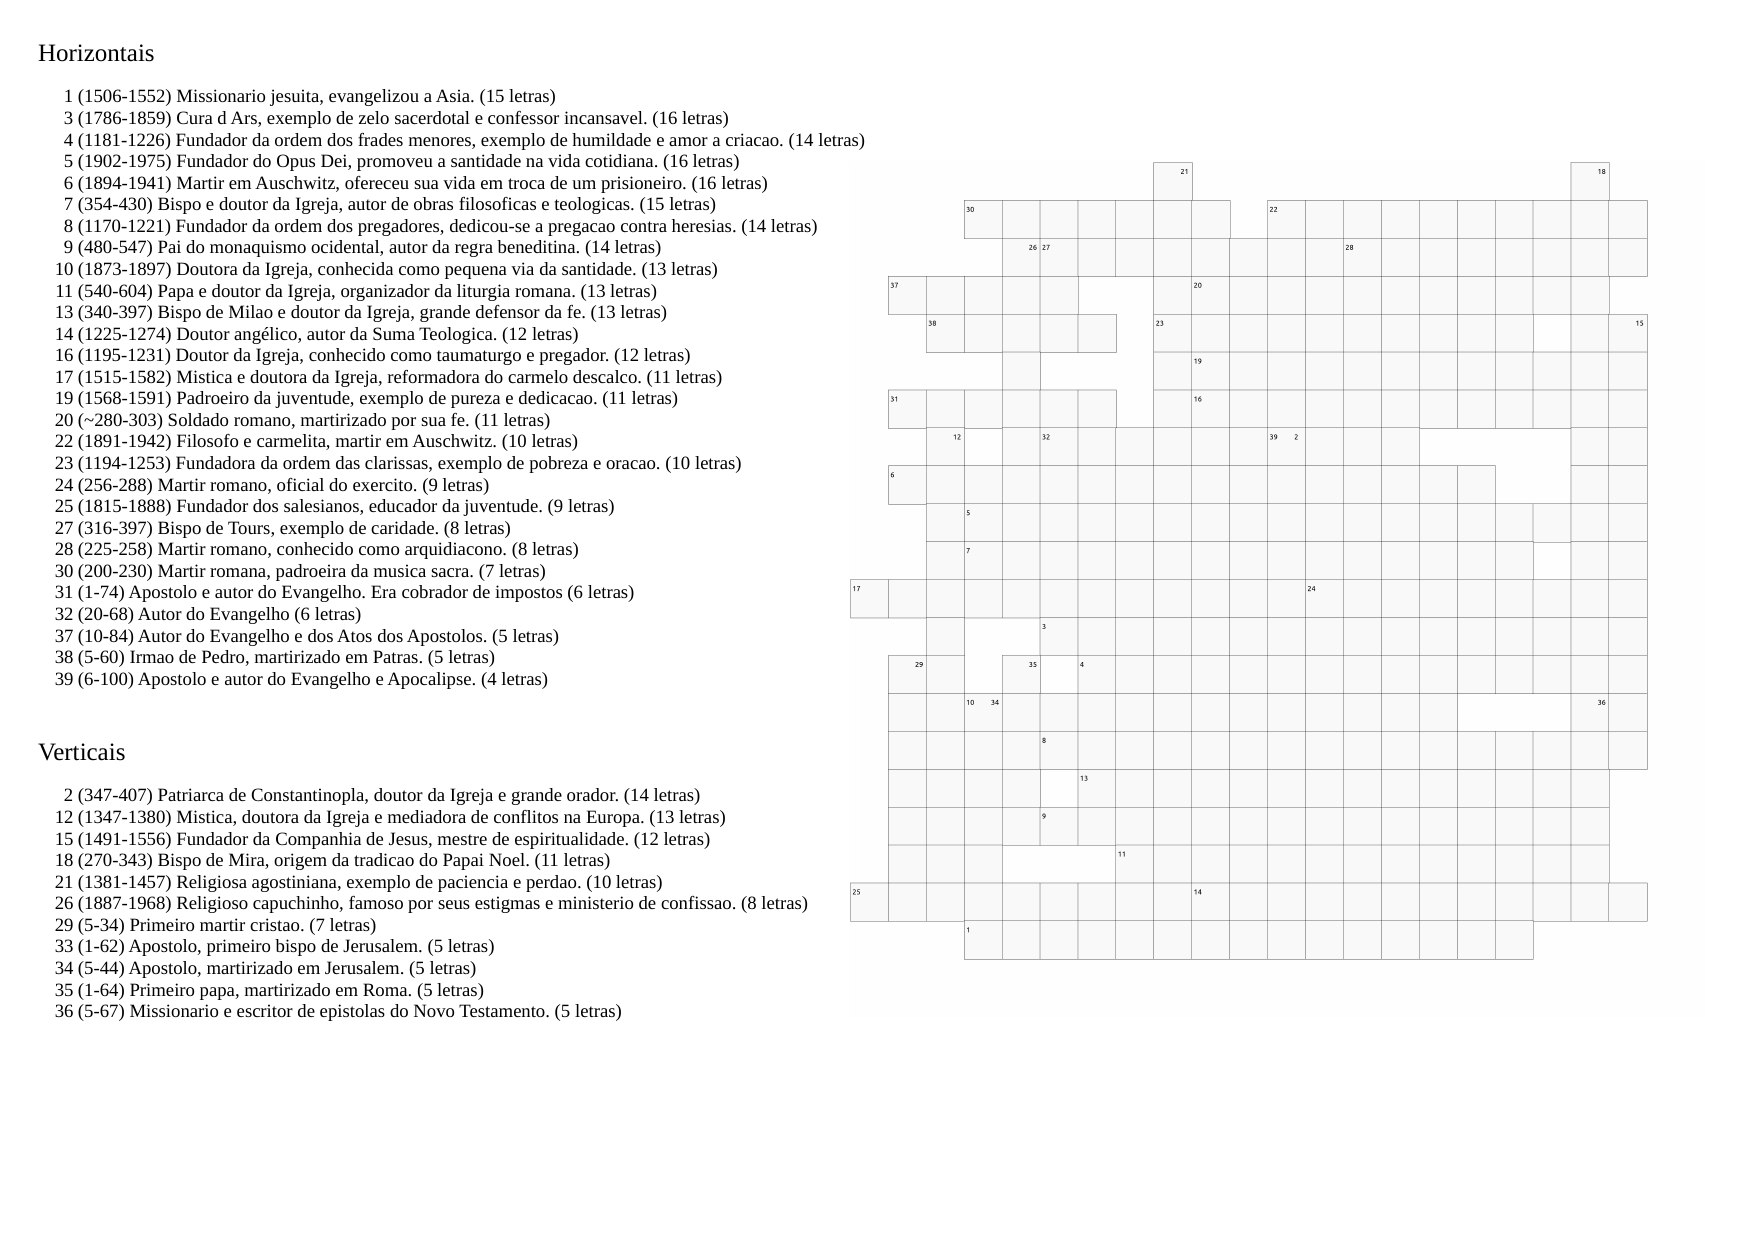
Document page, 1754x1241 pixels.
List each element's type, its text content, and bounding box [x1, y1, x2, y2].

table_cell (1181-1226) Fundador da ordem dos frades menores, exemplo de humildade e amor a criacao. (14 letras) [73, 129, 870, 150]
table_cell 3 [38, 107, 73, 128]
table_cell 5 [38, 150, 73, 172]
table_cell 6 [38, 172, 73, 193]
table_cell (1381-1457) Religiosa agostiniana, exemplo de paciencia e perdao. (10 letras) [73, 871, 849, 892]
table_cell 20 [38, 409, 73, 430]
table_cell (1815-1888) Fundador dos salesianos, educador da juventude. (9 letras) [73, 495, 849, 517]
table_cell 26 [38, 892, 73, 914]
table_cell (256-288) Martir romano, oficial do exercito. (9 letras) [73, 474, 849, 495]
table_cell (5-34) Primeiro martir cristao. (7 letras) [73, 914, 849, 935]
table_cell 29 [38, 914, 73, 935]
table_cell 13 [38, 301, 73, 323]
table_cell 18 [38, 849, 73, 871]
table_cell (540-604) Papa e doutor da Igreja, organizador da liturgia romana. (13 letras) [73, 280, 849, 301]
table_cell (1786-1859) Cura d Ars, exemplo de zelo sacerdotal e confessor incansavel. (16 letras) [73, 107, 870, 128]
table_header 2 [38, 784, 73, 806]
table_cell (6-100) Apostolo e autor do Evangelho e Apocalipse. (4 letras) [73, 668, 849, 689]
table_cell (10-84) Autor do Evangelho e dos Atos dos Apostolos. (5 letras) [73, 625, 849, 646]
table_cell (354-430) Bispo e doutor da Igreja, autor de obras filosoficas e teologicas. (15 letras) [73, 193, 849, 215]
table_cell (1491-1556) Fundador da Companhia de Jesus, mestre de espiritualidade. (12 letras) [73, 828, 849, 849]
table_cell 15 [38, 828, 73, 849]
table_cell (480-547) Pai do monaquismo ocidental, autor da regra beneditina. (14 letras) [73, 236, 849, 258]
table_cell 32 [38, 603, 73, 624]
table_cell (5-44) Apostolo, martirizado em Jerusalem. (5 letras) [73, 957, 849, 978]
table_cell (5-60) Irmao de Pedro, martirizado em Patras. (5 letras) [73, 646, 849, 668]
table_cell 25 [38, 495, 73, 517]
table_header (1506-1552) Missionario jesuita, evangelizou a Asia. (15 letras) [73, 85, 870, 107]
table_cell 24 [38, 474, 73, 495]
table_cell 30 [38, 560, 73, 581]
table_cell 37 [38, 625, 73, 646]
table_cell 33 [38, 935, 73, 957]
table_cell 27 [38, 517, 73, 538]
table_cell 38 [38, 646, 73, 668]
table_cell (1887-1968) Religioso capuchinho, famoso por seus estigmas e ministerio de confissao. (8 letras) [73, 892, 849, 914]
table_header (347-407) Patriarca de Constantinopla, doutor da Igreja e grande orador. (14 letras) [73, 784, 849, 806]
table_cell (20-68) Autor do Evangelho (6 letras) [73, 603, 849, 624]
table_cell (1-74) Apostolo e autor do Evangelho. Era cobrador de impostos (6 letras) [73, 581, 849, 603]
table_cell 9 [38, 236, 73, 258]
table_cell (200-230) Martir romana, padroeira da musica sacra. (7 letras) [73, 560, 849, 581]
table_cell 36 [38, 1000, 73, 1022]
table_cell (1891-1942) Filosofo e carmelita, martir em Auschwitz. (10 letras) [73, 430, 849, 452]
table_cell (1225-1274) Doutor angélico, autor da Suma Teologica. (12 letras) [73, 323, 849, 344]
picture [849, 161, 1706, 1018]
table_cell (5-67) Missionario e escritor de epistolas do Novo Testamento. (5 letras) [73, 1000, 870, 1022]
table_cell 4 [38, 129, 73, 150]
table_cell (1194-1253) Fundadora da ordem das clarissas, exemplo de pobreza e oracao. (10 letras) [73, 452, 849, 473]
table_cell 21 [38, 871, 73, 892]
table_cell 17 [38, 366, 73, 387]
table_cell (1195-1231) Doutor da Igreja, conhecido como taumaturgo e pregador. (12 letras) [73, 344, 849, 366]
table_cell (1568-1591) Padroeiro da juventude, exemplo de pureza e dedicacao. (11 letras) [73, 387, 849, 409]
table_cell 22 [38, 430, 73, 452]
table_cell 39 [38, 668, 73, 689]
table_cell 10 [38, 258, 73, 279]
table_cell 14 [38, 323, 73, 344]
text Horizontais [38, 38, 1716, 67]
table_cell 12 [38, 806, 73, 827]
table_cell (~280-303) Soldado romano, martirizado por sua fe. (11 letras) [73, 409, 849, 430]
table_cell (1-62) Apostolo, primeiro bispo de Jerusalem. (5 letras) [73, 935, 849, 957]
table_cell (270-343) Bispo de Mira, origem da tradicao do Papai Noel. (11 letras) [73, 849, 849, 871]
table_cell (1902-1975) Fundador do Opus Dei, promoveu a santidade na vida cotidiana. (16 letras) [73, 150, 870, 172]
table_cell (340-397) Bispo de Milao e doutor da Igreja, grande defensor da fe. (13 letras) [73, 301, 849, 323]
text [1706, 737, 1716, 766]
table_cell 7 [38, 193, 73, 215]
table_cell (1894-1941) Martir em Auschwitz, ofereceu sua vida em troca de um prisioneiro. (16 letras) [73, 172, 849, 193]
table_cell (1347-1380) Mistica, doutora da Igreja e mediadora de conflitos na Europa. (13 letras) [73, 806, 849, 827]
table_cell 16 [38, 344, 73, 366]
table_cell (1170-1221) Fundador da ordem dos pregadores, dedicou-se a pregacao contra heresias. (14 letras) [73, 215, 849, 236]
table_cell (225-258) Martir romano, conhecido como arquidiacono. (8 letras) [73, 538, 849, 560]
table_cell 31 [38, 581, 73, 603]
text Verticais [38, 737, 849, 766]
table_cell (1873-1897) Doutora da Igreja, conhecida como pequena via da santidade. (13 letras) [73, 258, 849, 279]
table_header 1 [38, 85, 73, 107]
table_cell 8 [38, 215, 73, 236]
table_cell 35 [38, 979, 73, 1000]
table_cell (316-397) Bispo de Tours, exemplo de caridade. (8 letras) [73, 517, 849, 538]
table_cell (1515-1582) Mistica e doutora da Igreja, reformadora do carmelo descalco. (11 letras) [73, 366, 849, 387]
table_cell 11 [38, 280, 73, 301]
table_cell 23 [38, 452, 73, 473]
table_cell (1-64) Primeiro papa, martirizado em Roma. (5 letras) [73, 979, 849, 1000]
table_cell 34 [38, 957, 73, 978]
table_cell 19 [38, 387, 73, 409]
table_cell 28 [38, 538, 73, 560]
